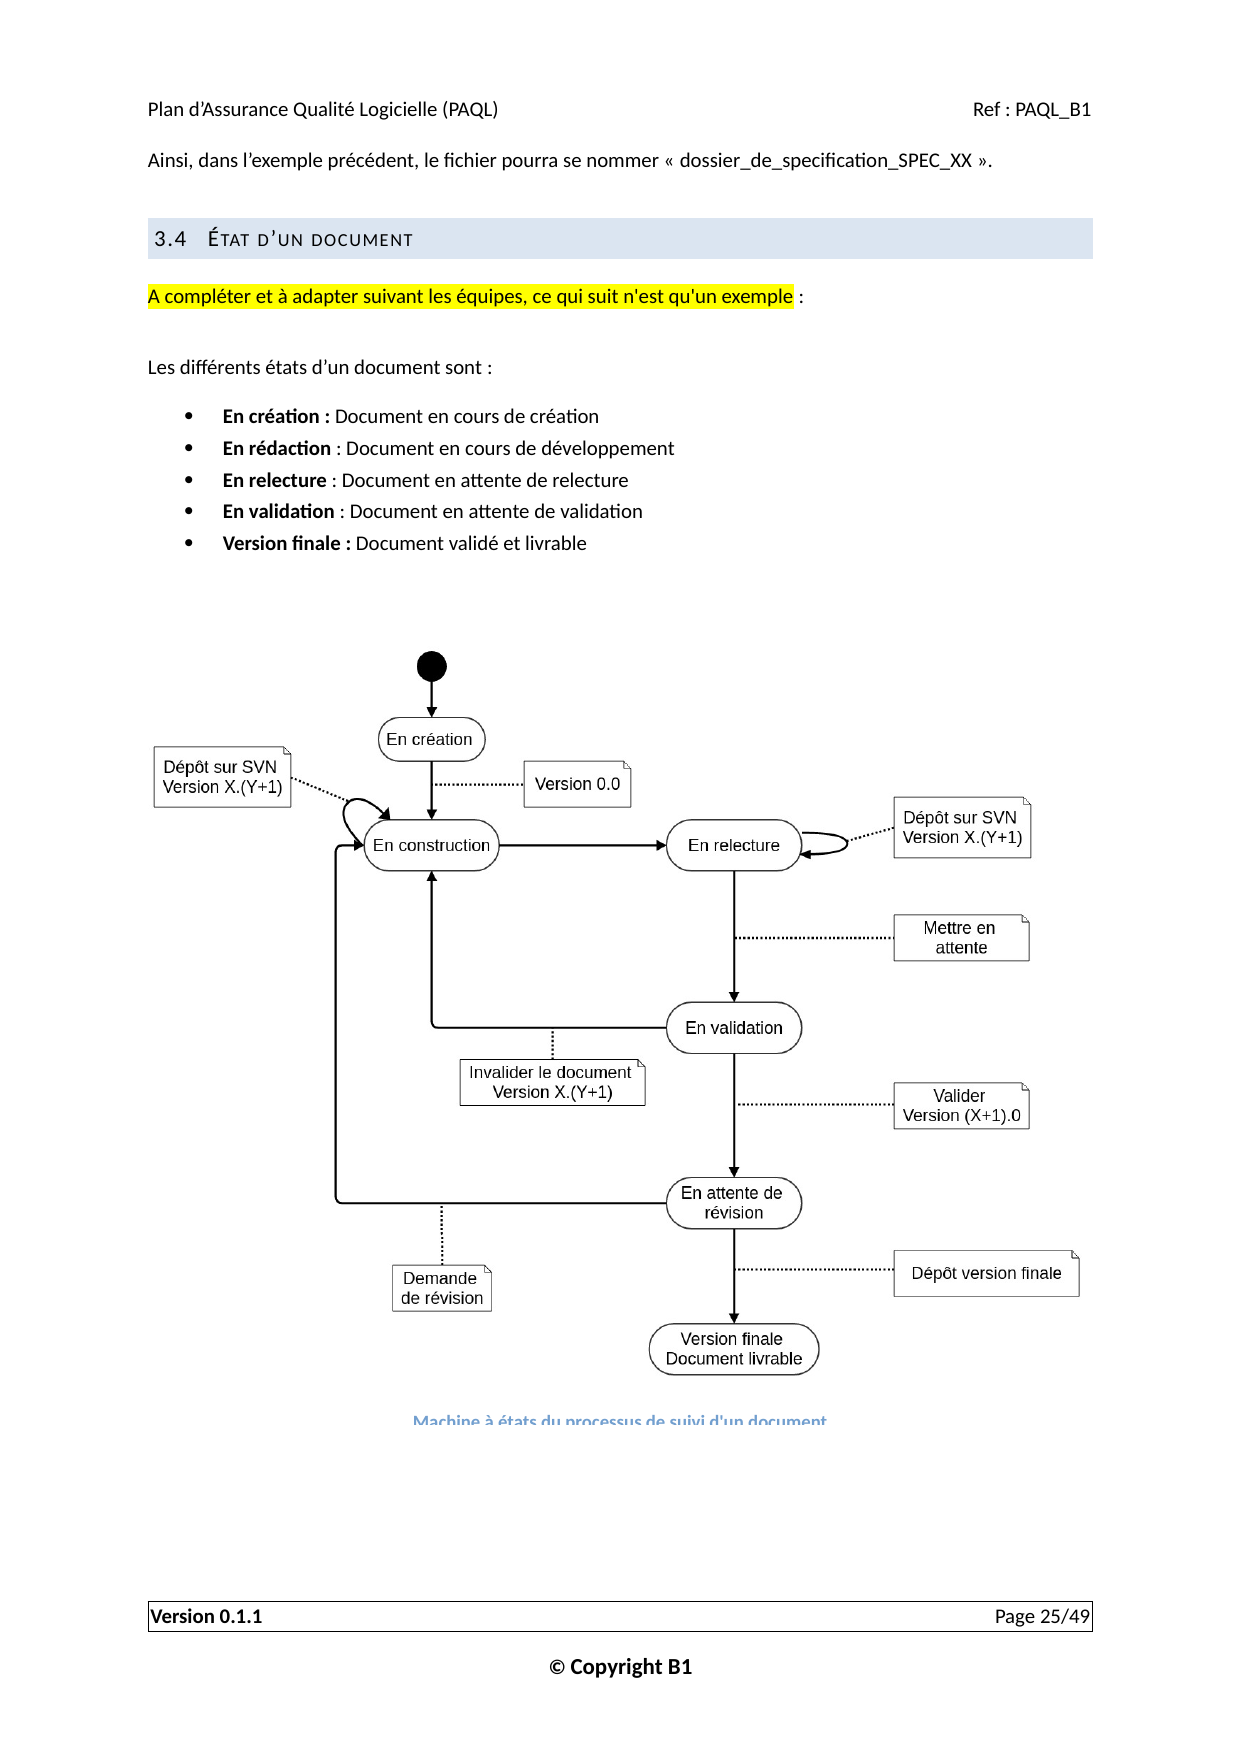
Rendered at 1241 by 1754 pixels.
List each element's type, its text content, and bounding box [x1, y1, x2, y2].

text Machine à états du processus de suivi d'un document [148, 1389, 1093, 1425]
list Version finale : Document validé et livrable [185, 530, 1093, 556]
list En rédaction : Document en cours de développement [185, 435, 1093, 461]
list En création : Document en cours de création [185, 404, 1093, 429]
list En validation : Document en attente de validation [185, 499, 1093, 524]
list En relecture : Document en attente de relecture [185, 467, 1093, 492]
text Ainsi, dans l’exemple précédent, le fichier pourra se nommer « dossier_de_specification_SPEC_XX ». [148, 148, 1093, 173]
text A compléter et à adapter suivant les équipes, ce qui suit n'est qu'un exemple : [148, 283, 1093, 309]
list État d’un document [154, 225, 1086, 252]
text [148, 594, 1093, 614]
text Les différents états d’un document sont : [148, 354, 1093, 379]
